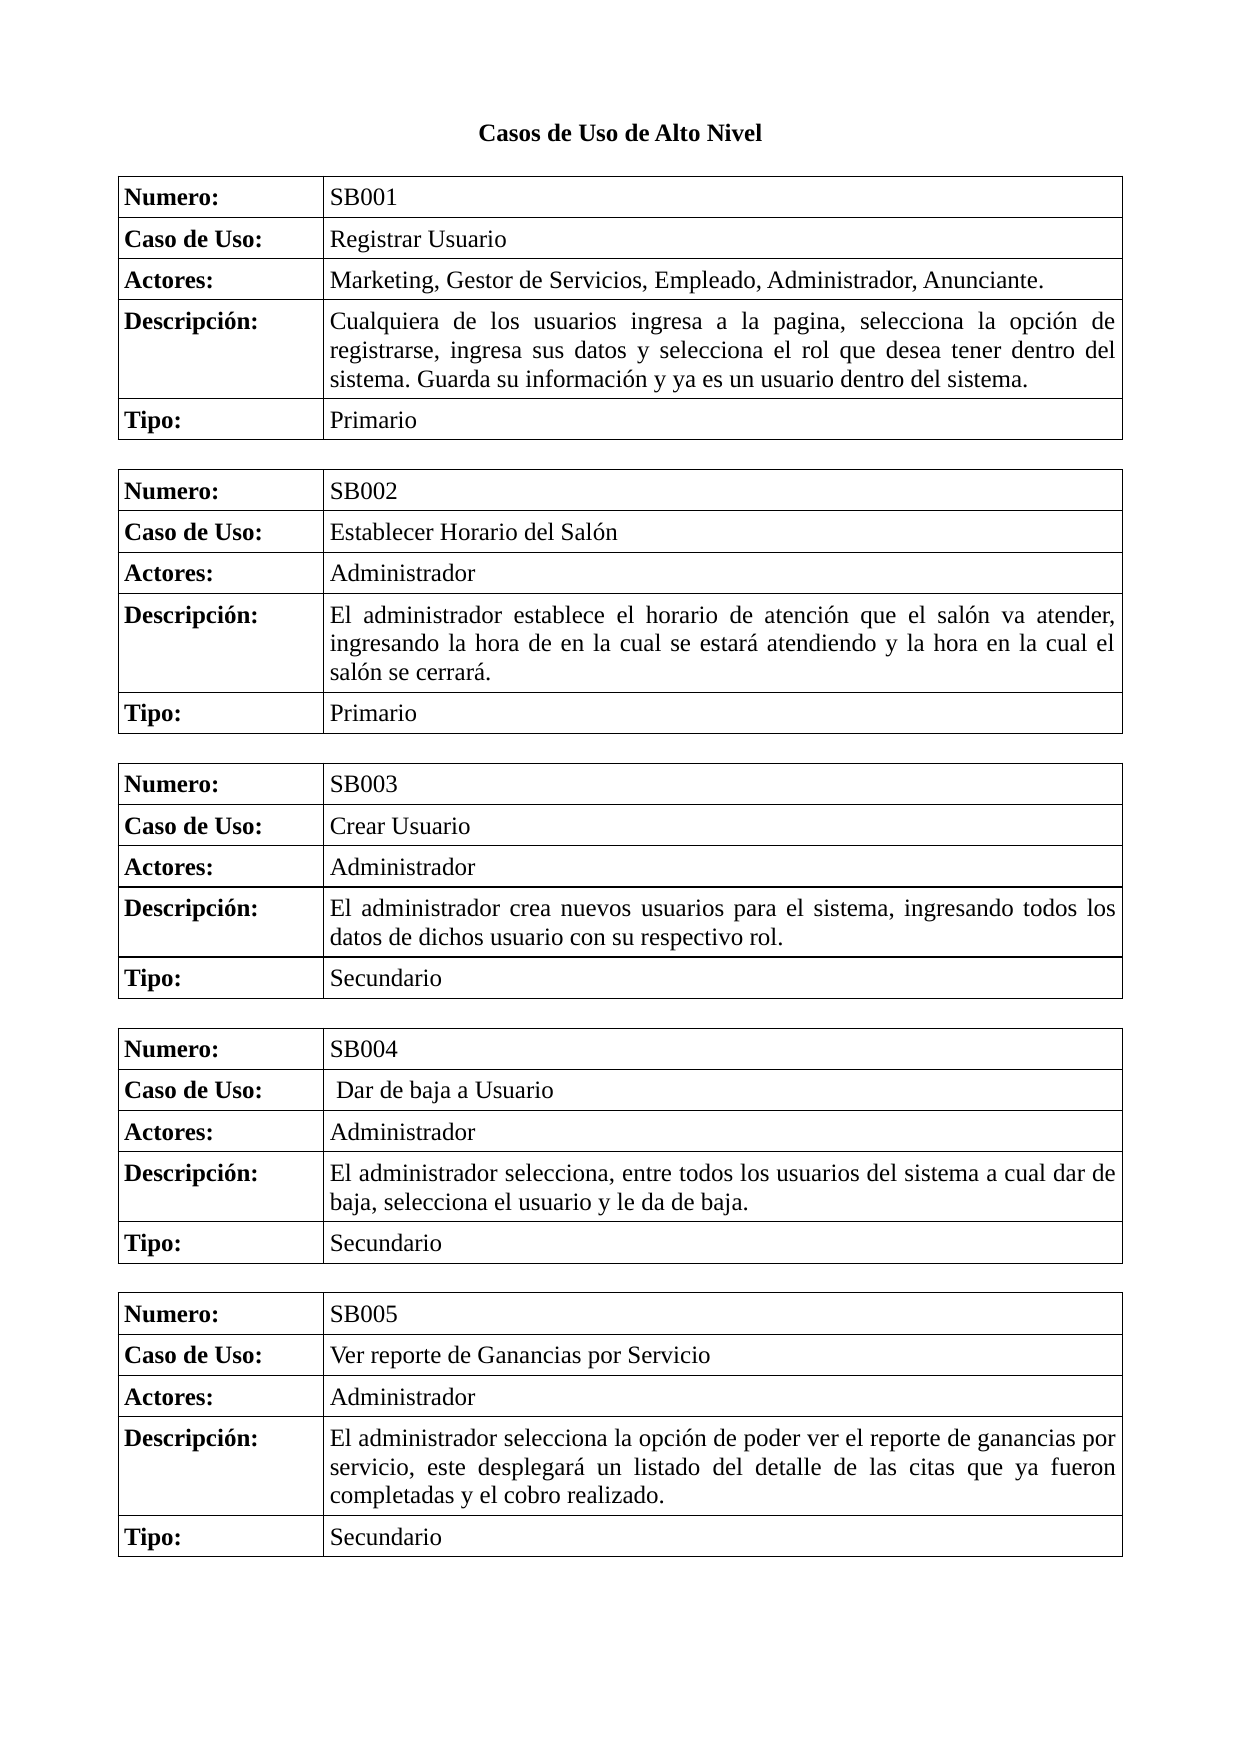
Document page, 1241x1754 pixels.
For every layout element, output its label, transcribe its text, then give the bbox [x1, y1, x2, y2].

table_cell Actores: [119, 1111, 323, 1151]
table_cell Ver reporte de Ganancias por Servicio [324, 1335, 1122, 1375]
table_cell Caso de Uso: [119, 218, 323, 258]
table_header SB004 [324, 1029, 1122, 1069]
table_cell Establecer Horario del Salón [324, 511, 1122, 552]
table_cell Primario [324, 399, 1122, 439]
table_cell Caso de Uso: [119, 805, 323, 845]
table_cell Actores: [119, 553, 323, 593]
table_cell Secundario [324, 1516, 1122, 1556]
table_cell Actores: [119, 846, 323, 886]
table_header Numero: [119, 1293, 323, 1333]
table_cell Tipo: [119, 1516, 323, 1556]
table_cell Descripción: [119, 594, 323, 692]
table_header SB005 [324, 1293, 1122, 1333]
table_cell Administrador [324, 1111, 1122, 1151]
table_cell Descripción: [119, 300, 323, 398]
table_header SB001 [324, 177, 1122, 217]
table_cell Tipo: [119, 958, 323, 998]
table_cell Descripción: [119, 1417, 323, 1515]
table_cell El administrador selecciona, entre todos los usuarios del sistema a cual dar de baja, selecciona el usuario y le da de baja. [324, 1152, 1122, 1221]
table_cell Administrador [324, 1376, 1122, 1416]
table_header SB003 [324, 764, 1122, 804]
table_cell Administrador [324, 553, 1122, 593]
table_cell Primario [324, 693, 1122, 733]
table_cell El administrador establece el horario de atención que el salón va atender, ingresando la hora de en la cual se estará atendiendo y la hora en la cual el salón se cerrará. [324, 594, 1122, 692]
table_cell Marketing, Gestor de Servicios, Empleado, Administrador, Anunciante. [324, 259, 1122, 299]
table_cell Caso de Uso: [119, 1335, 323, 1375]
table_cell Actores: [119, 1376, 323, 1416]
table_cell Administrador [324, 846, 1122, 886]
table_cell Descripción: [119, 1152, 323, 1221]
table_cell Caso de Uso: [119, 511, 323, 552]
table_cell Secundario [324, 1222, 1122, 1262]
table_cell Crear Usuario [324, 805, 1122, 845]
table_header Numero: [119, 764, 323, 804]
table_header SB002 [324, 470, 1122, 510]
table_header Numero: [119, 177, 323, 217]
table_cell Tipo: [119, 1222, 323, 1262]
table_header Numero: [119, 1029, 323, 1069]
table_cell Actores: [119, 259, 323, 299]
table_cell Cualquiera de los usuarios ingresa a la pagina, selecciona la opción de registrarse, ingresa sus datos y selecciona el rol que desea tener dentro del sistema. Guarda su información y ya es un usuario dentro del sistema. [324, 300, 1122, 398]
table_cell Descripción: [119, 888, 323, 956]
table_cell Tipo: [119, 693, 323, 733]
table_cell Registrar Usuario [324, 218, 1122, 258]
table_cell El administrador crea nuevos usuarios para el sistema, ingresando todos los datos de dichos usuario con su respectivo rol. [324, 888, 1122, 956]
table_header Numero: [119, 470, 323, 510]
table_cell Tipo: [119, 399, 323, 439]
text Casos de Uso de Alto Nivel [118, 118, 1122, 147]
table_cell Secundario [324, 958, 1122, 998]
table_cell El administrador selecciona la opción de poder ver el reporte de ganancias por servicio, este desplegará un listado del detalle de las citas que ya fueron completadas y el cobro realizado. [324, 1417, 1122, 1515]
table_cell Dar de baja a Usuario [324, 1070, 1122, 1110]
table_cell Caso de Uso: [119, 1070, 323, 1110]
